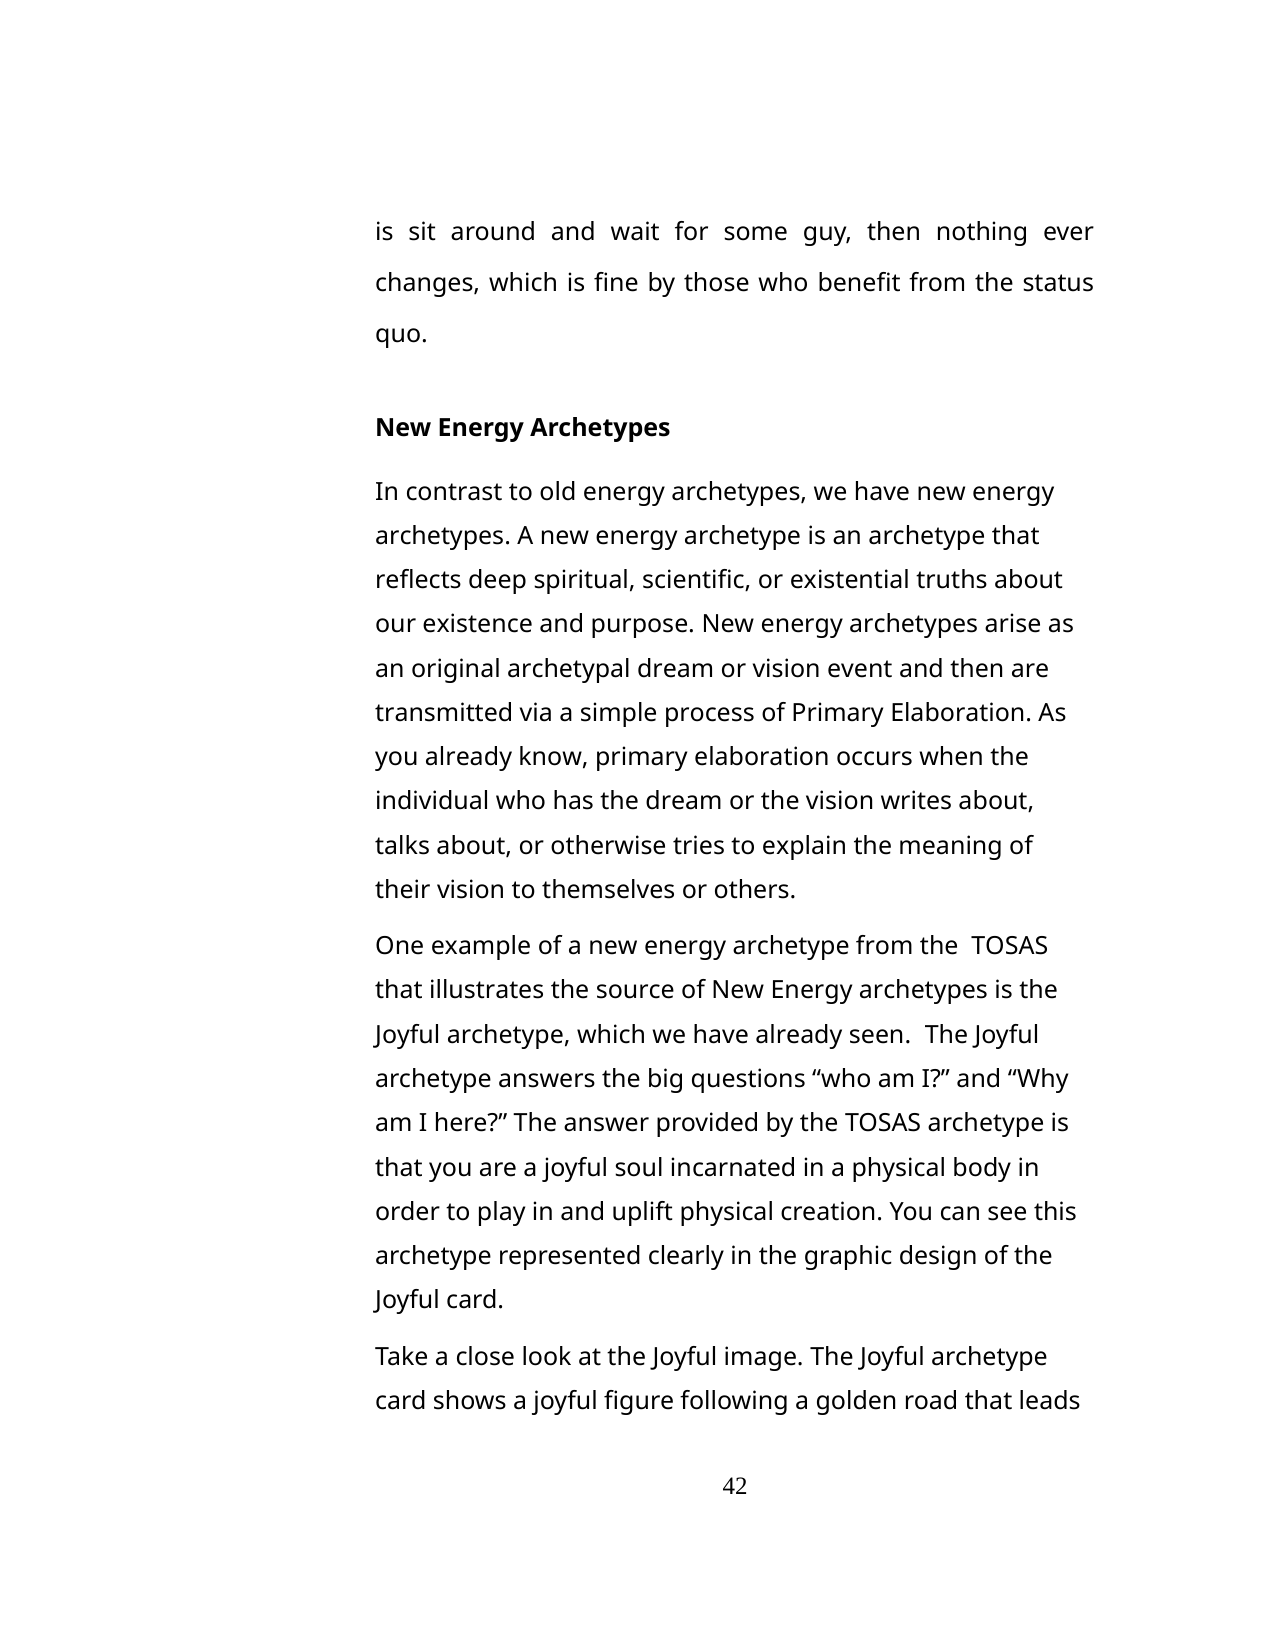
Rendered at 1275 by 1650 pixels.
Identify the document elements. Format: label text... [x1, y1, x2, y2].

text Take a close look at the Joyful image. The Joyful archetype card shows a joyful figure following a golden road that leads [375, 1338, 1095, 1417]
text One example of a new energy archetype from the TOSAS that illustrates the source of New Energy archetypes is the Joyful archetype, which we have already seen. The Joyful archetype answers the big questions “who am I?” and “Why am I here?” The answer provided by the TOSAS archetype is that you are a joyful soul incarnated in a physical body in order to play in and uplift physical creation. You can see this archetype represented clearly in the graphic design of the Joyful card. [375, 928, 1095, 1316]
text is sit around and wait for some guy, then nothing ever changes, which is fine by those who benefit from the status quo. [375, 213, 1095, 350]
text In contrast to old energy archetypes, we have new energy archetypes. A new energy archetype is an archetype that reflects deep spiritual, scientific, or existential truths about our existence and purpose. New energy archetypes arise as an original archetypal dream or vision event and then are transmitted via a simple process of Primary Elaboration. As you already know, primary elaboration occurs when the individual who has the dream or the vision writes about, talks about, or otherwise tries to explain the meaning of their vision to themselves or others. [375, 473, 1095, 906]
subtitle New Energy Archetypes [375, 409, 1095, 444]
